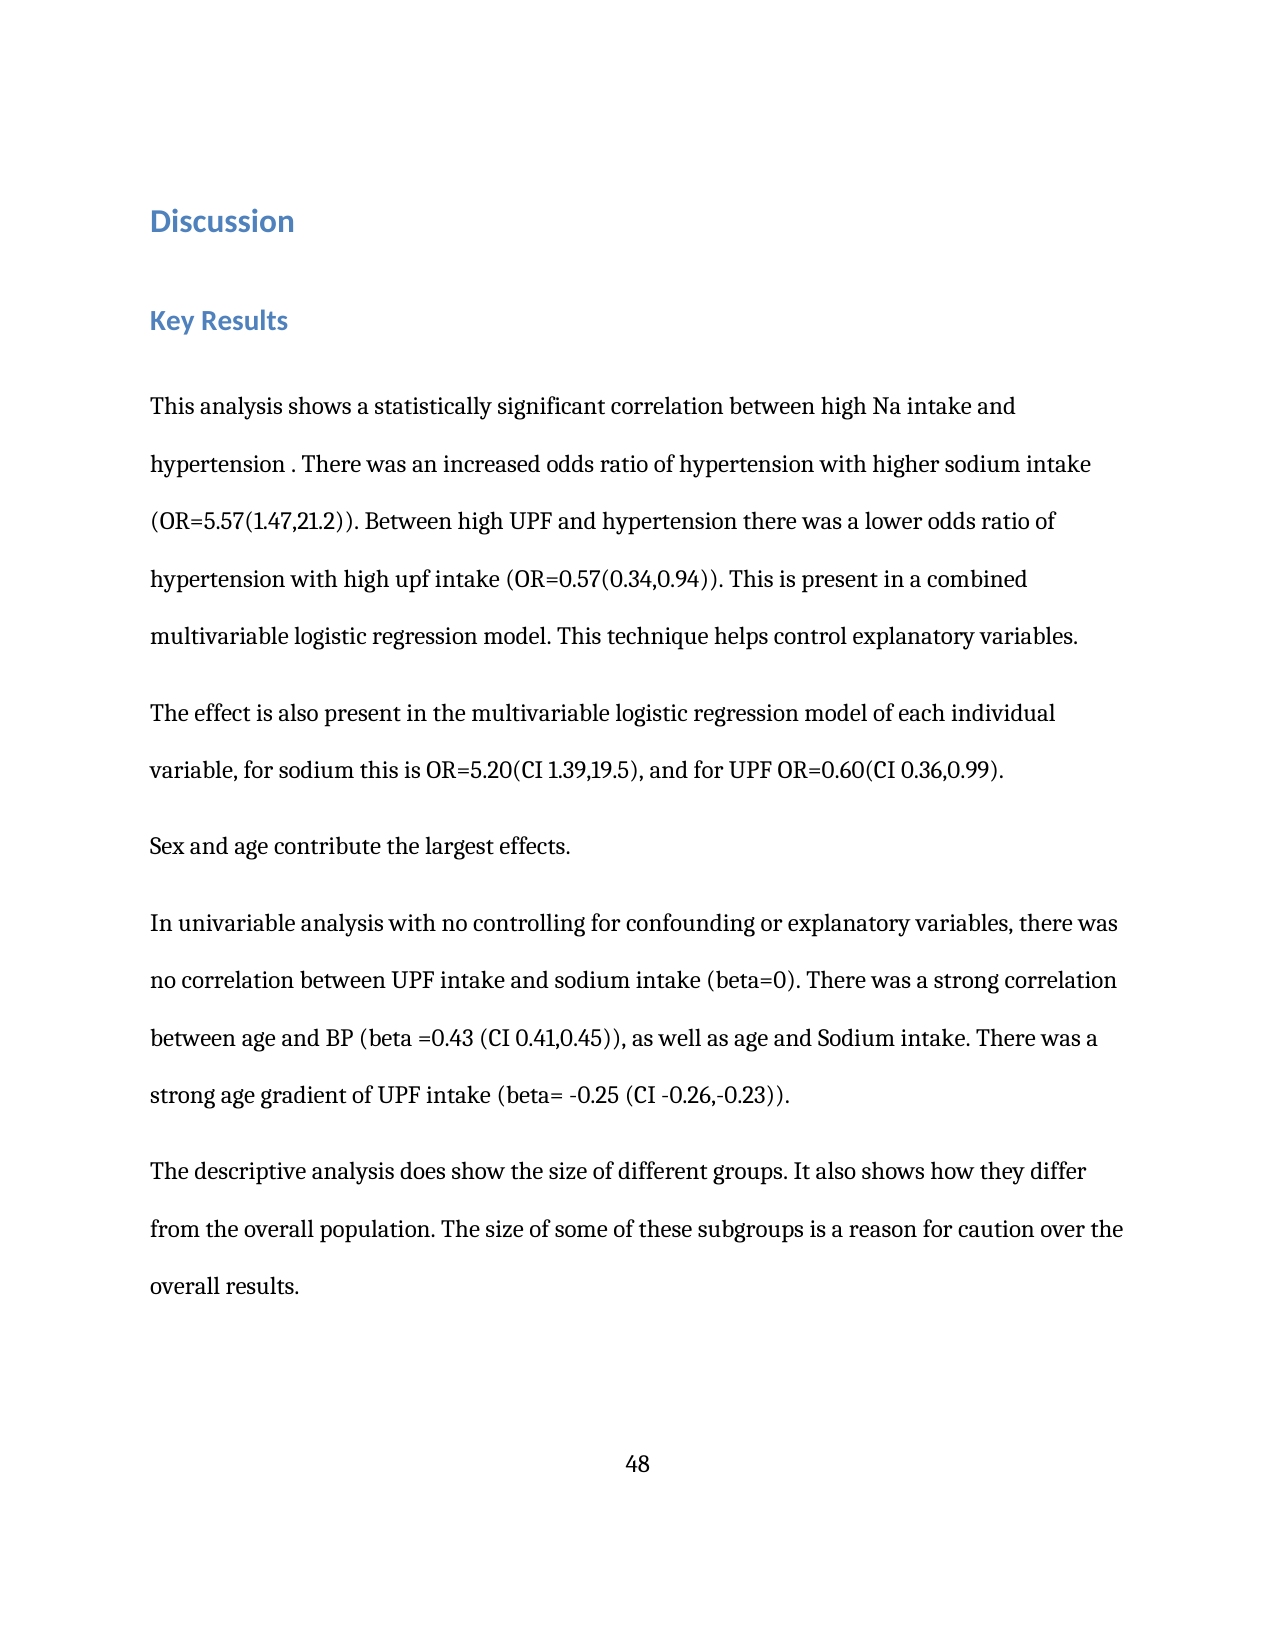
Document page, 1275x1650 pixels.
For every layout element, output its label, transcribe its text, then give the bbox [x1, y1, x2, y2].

text In univariable analysis with no controlling for confounding or explanatory variables, there was no correlation between UPF intake and sodium intake (beta=0). There was a strong correlation between age and BP (beta =0.43 (CI 0.41,0.45)), as well as age and Sodium intake. There was a strong age gradient of UPF intake (beta= -0.25 (CI -0.26,-0.23)). [150, 908, 1125, 1110]
text This analysis shows a statistically significant correlation between high Na intake and hypertension . There was an increased odds ratio of hypertension with higher sodium intake (OR=5.57(1.47,21.2)). Between high UPF and hypertension there was a lower odds ratio of hypertension with high upf intake (OR=0.57(0.34,0.94)). This is present in a combined multivariable logistic regression model. This technique helps control explanatory variables. [150, 392, 1125, 651]
subtitle Discussion [150, 200, 1125, 241]
text The descriptive analysis does show the size of different groups. It also shows how they differ from the overall population. The size of some of these subgroups is a reason for caution over the overall results. [150, 1157, 1125, 1301]
subtitle Key Results [150, 302, 1125, 338]
text The effect is also present in the multivariable logistic regression model of each individual variable, for sodium this is OR=5.20(CI 1.39,19.5), and for UPF OR=0.60(CI 0.36,0.99). [150, 698, 1125, 785]
text Sex and age contribute the largest effects. [150, 832, 1125, 861]
